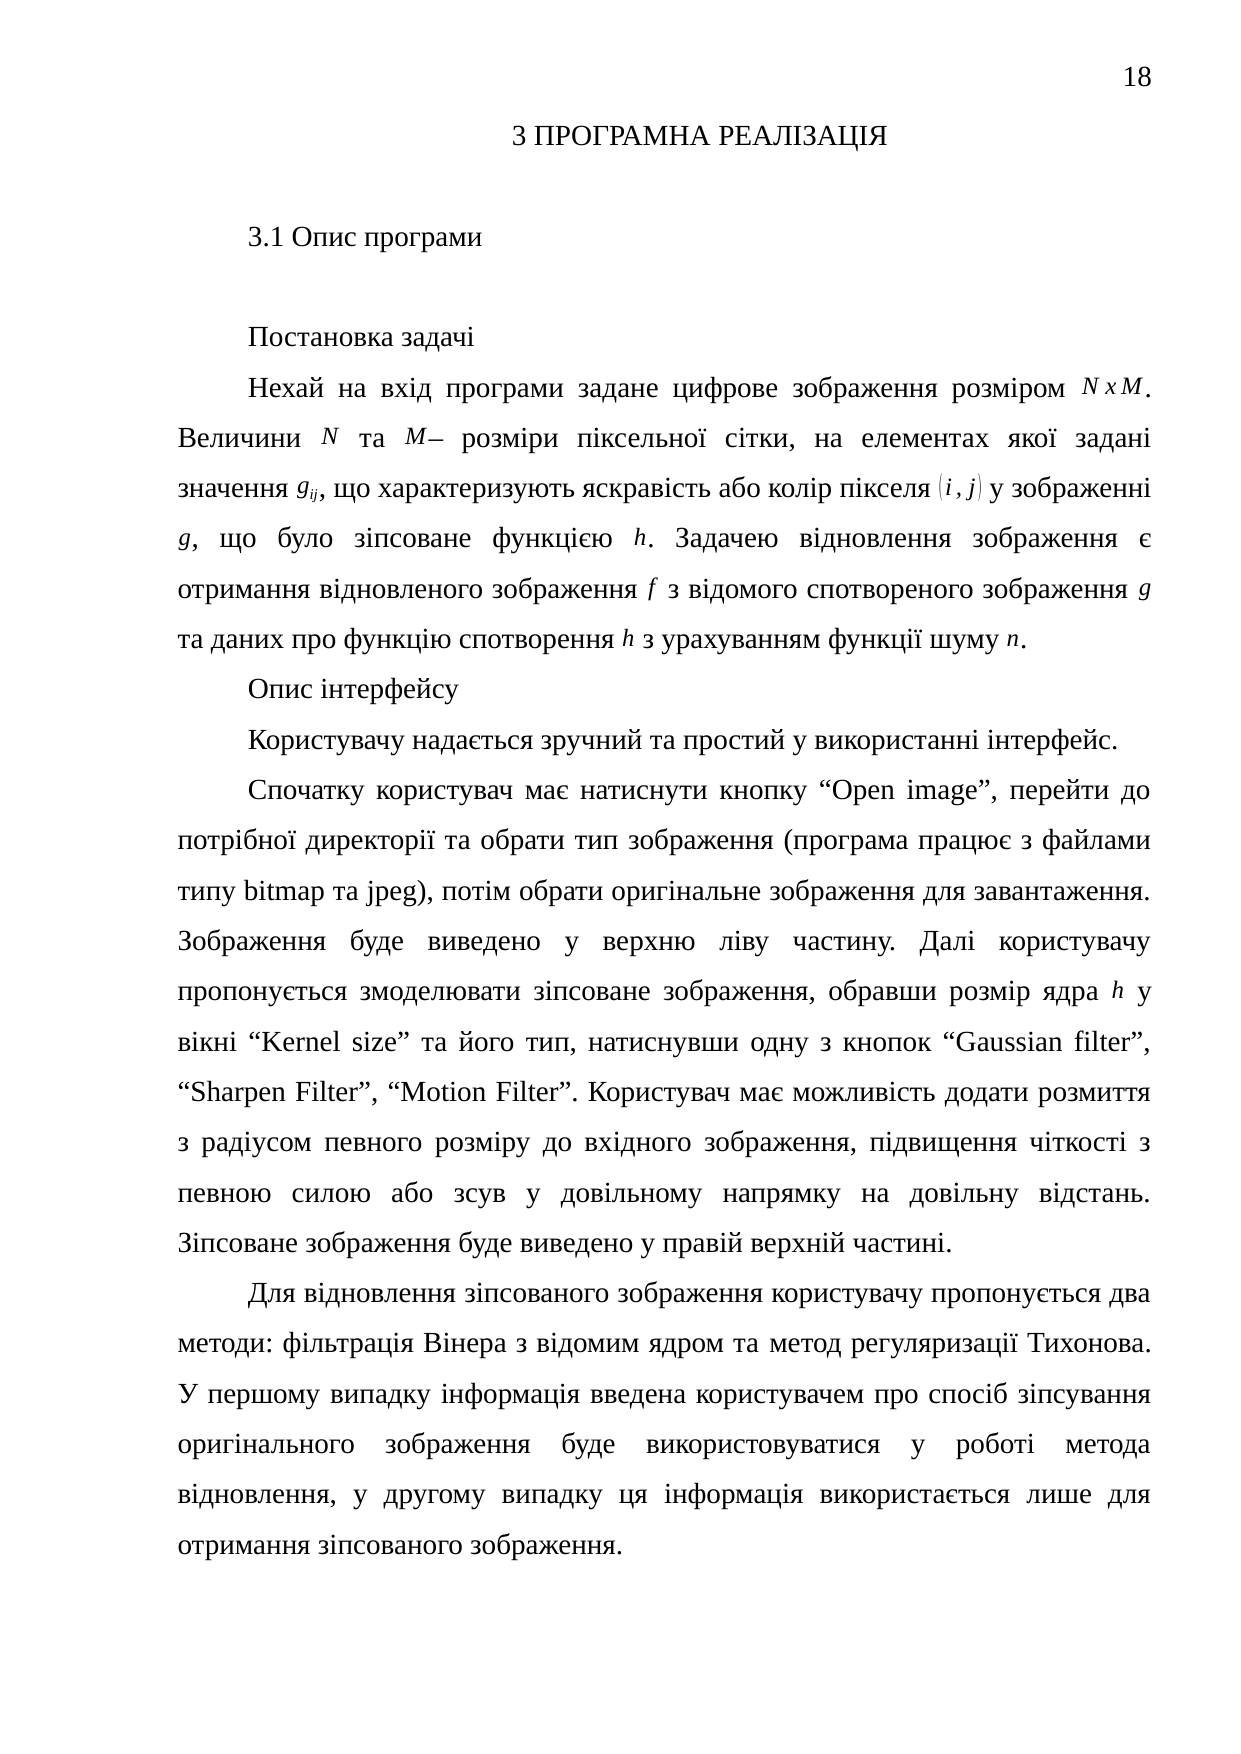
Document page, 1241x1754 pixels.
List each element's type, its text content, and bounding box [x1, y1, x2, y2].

text 3.1 Опис програми [177, 219, 1152, 252]
text Спочатку користувач має натиснути кнопку “Open image”, перейти до потрібної директорії та обрати тип зображення (програма працює з файлами типу bitmap та jpeg), потім обрати оригінальне зображення для завантаження. Зображення буде виведено у верхню ліву частину. Далі користувачу пропонується змоделювати зіпсоване зображення, обравши розмір ядра у вікні “Kernel size” та його тип, натиснувши одну з кнопок “Gaussian filter”, “Sharpen Filter”, “Motion Filter”. Користувач має можливість додати розмиття з радіусом певного розміру до вхідного зображення, підвищення чіткості з певною силою або зсув у довільному напрямку на довільну відстань. Зіпсоване зображення буде виведено у правій верхній частині. [177, 772, 1152, 1258]
text Користувачу надається зручний та простий у використанні інтерфейс. [177, 722, 1152, 755]
text Опис інтерфейсу [177, 672, 1152, 705]
text Нехай на вхід програми задане цифрове зображення розміром . Величини та – розміри піксельної сітки, на елементах якої задані значення , що характеризують яскравість або колір пікселя у зображенні, що було зіпсоване функцією . Задачею відновлення зображення є отримання відновленого зображення з відомого спотвореного зображення та даних про функцію спотворення з урахуванням функції шуму . [177, 370, 1152, 655]
text 3 ПРОГРАМНА РЕАЛІЗАЦІЯ [177, 118, 1152, 152]
text Для відновлення зіпсованого зображення користувачу пропонується два методи: фільтрація Вінера з відомим ядром та метод регуляризації Тихонова. У першому випадку інформація введена користувачем про спосіб зіпсування оригінального зображення буде використовуватися у роботі метода відновлення, у другому випадку ця інформація використається лише для отримання зіпсованого зображення. [177, 1275, 1152, 1560]
text Постановка задачі [177, 319, 1152, 353]
